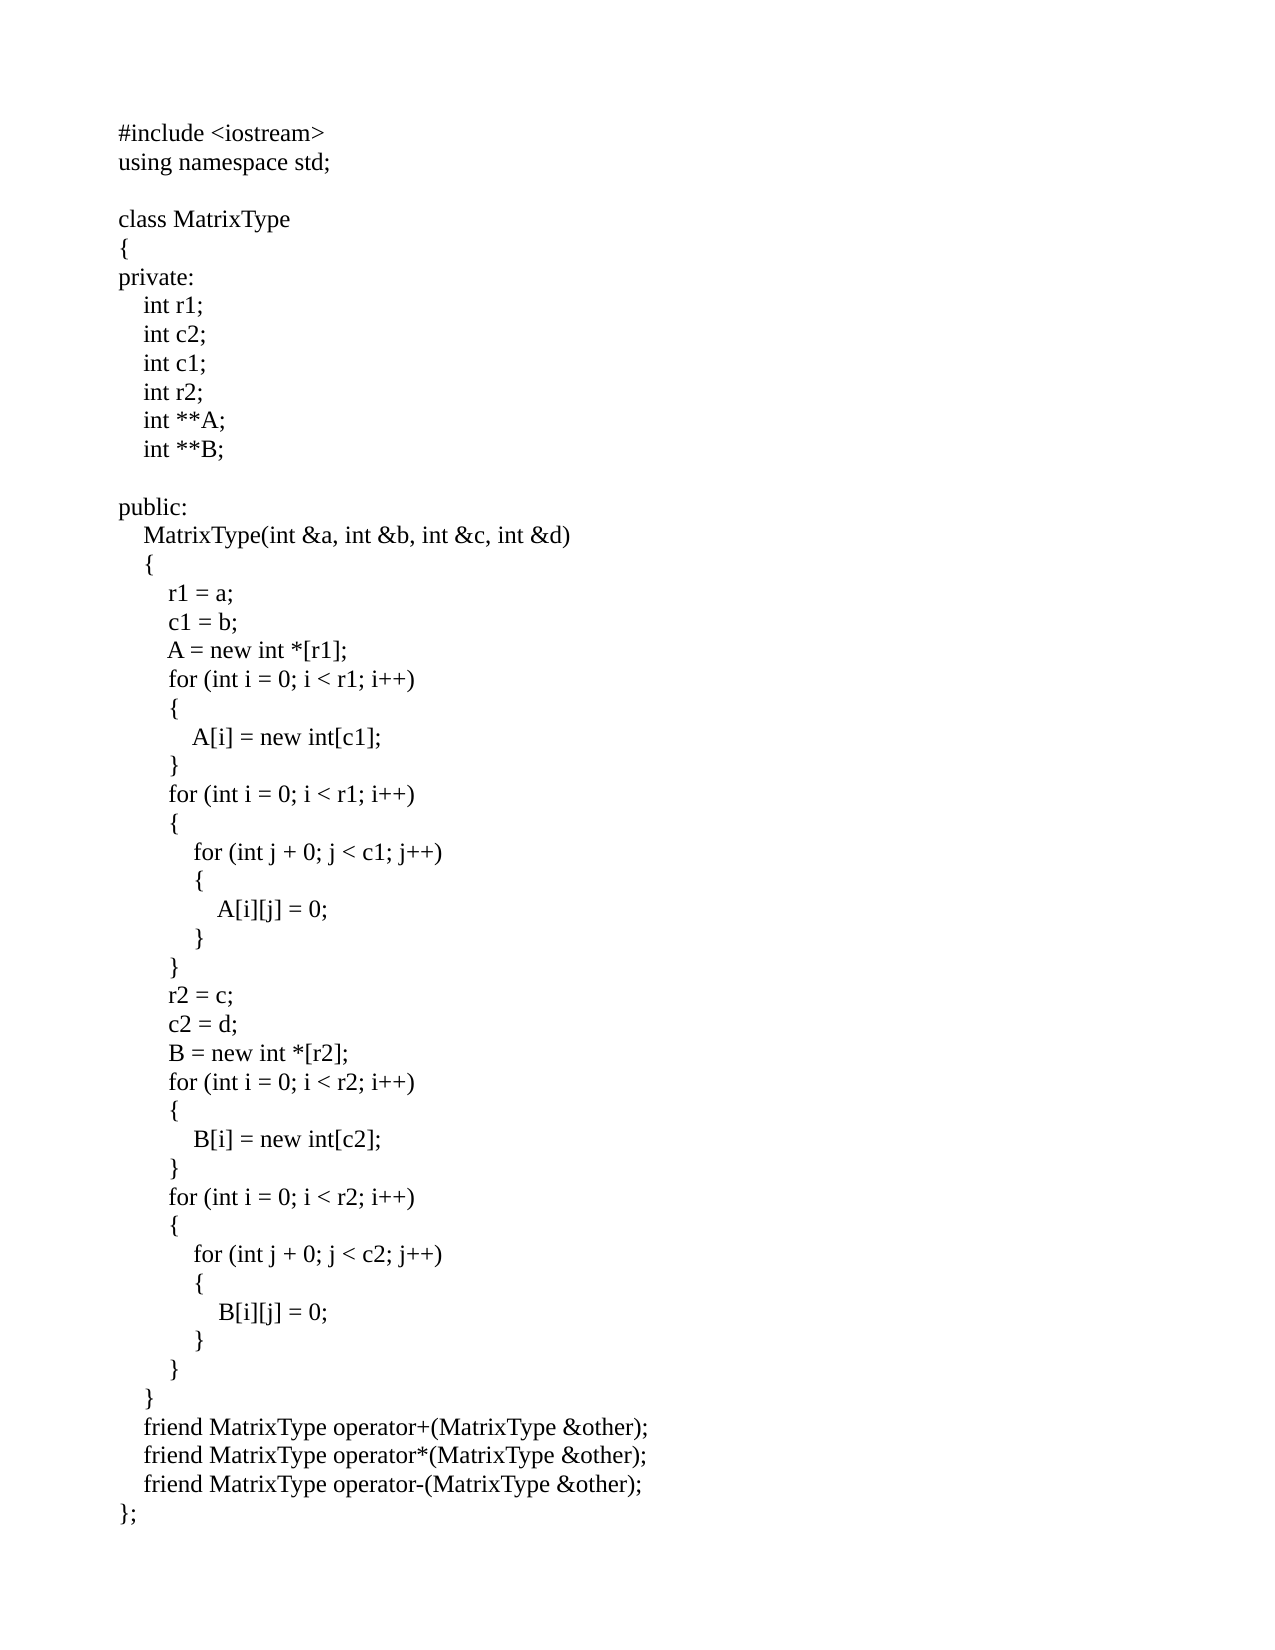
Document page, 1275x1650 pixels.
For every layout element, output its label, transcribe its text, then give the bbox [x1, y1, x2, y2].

text }; [118, 1498, 1157, 1527]
text c1 = b; [118, 607, 1157, 636]
text { [118, 808, 1157, 837]
text } [118, 1326, 1157, 1354]
text r1 = a; [118, 578, 1157, 607]
text } [118, 952, 1157, 981]
text } [118, 923, 1157, 952]
text friend MatrixType operator+(MatrixType &other); [118, 1412, 1157, 1441]
text { [118, 233, 1157, 262]
text int r1; [118, 291, 1157, 319]
text friend MatrixType operator-(MatrixType &other); [118, 1469, 1157, 1498]
text } [118, 751, 1157, 779]
text for (int i = 0; i < r2; i++) [118, 1067, 1157, 1096]
text class MatrixType [118, 204, 1157, 233]
text } [118, 1153, 1157, 1182]
text int r2; [118, 377, 1157, 406]
text { [118, 866, 1157, 894]
text using namespace std; [118, 147, 1157, 176]
text B[i] = new int[c2]; [118, 1124, 1157, 1153]
text { [118, 1268, 1157, 1297]
text for (int j + 0; j < c2; j++) [118, 1239, 1157, 1268]
text for (int j + 0; j < c1; j++) [118, 837, 1157, 866]
text int **B; [118, 434, 1157, 463]
text B = new int *[r2]; [118, 1038, 1157, 1067]
text { [118, 549, 1157, 578]
text int c1; [118, 348, 1157, 377]
text public: [118, 492, 1157, 521]
text for (int i = 0; i < r2; i++) [118, 1182, 1157, 1211]
text int **A; [118, 406, 1157, 434]
text r2 = c; [118, 981, 1157, 1009]
text friend MatrixType operator*(MatrixType &other); [118, 1441, 1157, 1469]
text } [118, 1354, 1157, 1383]
text { [118, 1096, 1157, 1124]
text private: [118, 262, 1157, 291]
text for (int i = 0; i < r1; i++) [118, 779, 1157, 808]
text for (int i = 0; i < r1; i++) [118, 664, 1157, 693]
text B[i][j] = 0; [118, 1297, 1157, 1326]
text { [118, 1211, 1157, 1239]
text c2 = d; [118, 1009, 1157, 1038]
text int c2; [118, 319, 1157, 348]
text A[i][j] = 0; [118, 894, 1157, 923]
text A = new int *[r1]; [118, 636, 1157, 664]
text } [118, 1383, 1157, 1412]
text A[i] = new int[c1]; [118, 722, 1157, 751]
text { [118, 693, 1157, 722]
text MatrixType(int &a, int &b, int &c, int &d) [118, 521, 1157, 549]
text #include <iostream> [118, 118, 1157, 147]
